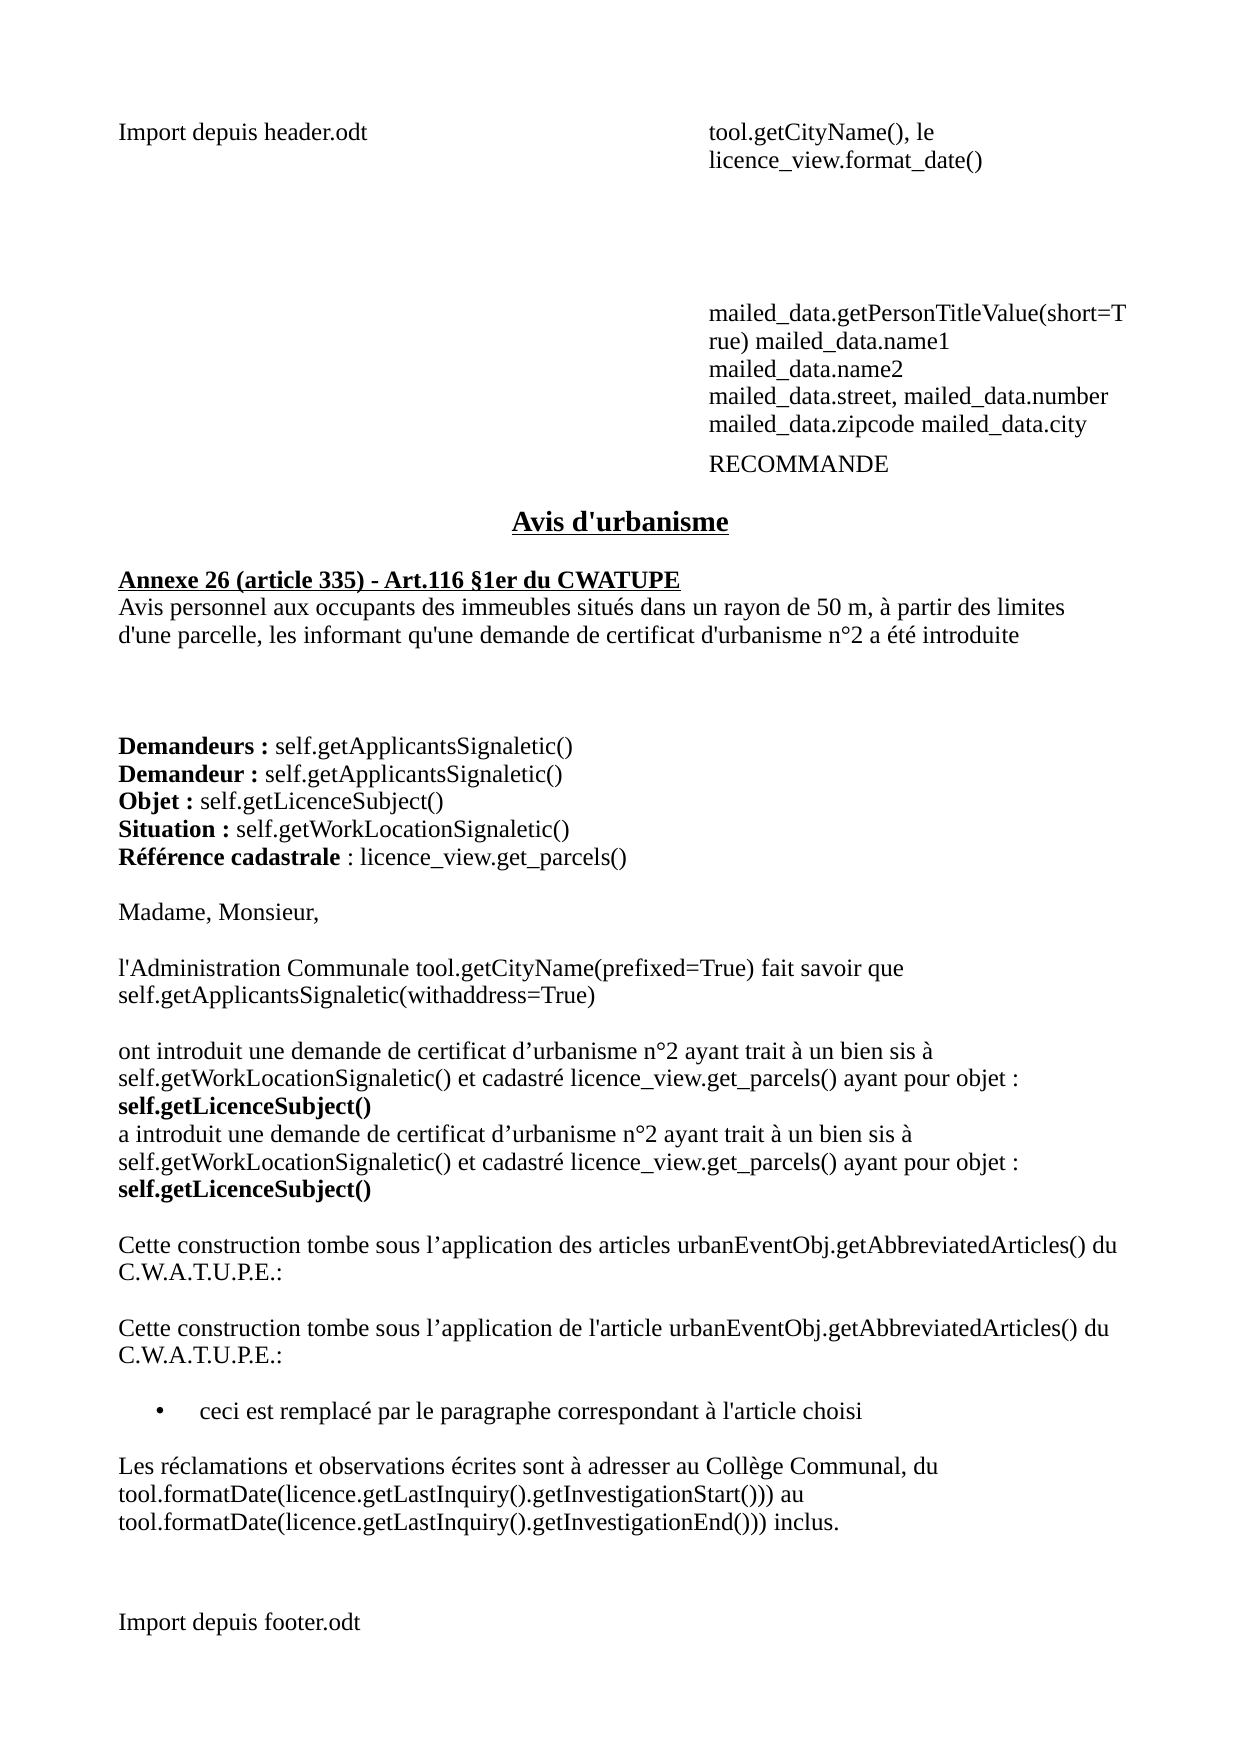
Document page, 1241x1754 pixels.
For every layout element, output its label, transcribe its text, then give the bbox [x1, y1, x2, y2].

table_header Import depuis header.odt [118, 118, 708, 478]
text Cette construction tombe sous l’application des articles urbanEventObj.getAbbreviatedArticles() du C.W.A.T.U.P.E.: [118, 1203, 1122, 1286]
title Avis d'urbanisme [118, 506, 1122, 538]
text a introduit une demande de certificat d’urbanisme n°2 ayant trait à un bien sis à self.getWorkLocationSignaletic() et cadastré licence_view.get_parcels() ayant pour objet : self.getLicenceSubject() [118, 1120, 1122, 1203]
text Les réclamations et observations écrites sont à adresser au Collège Communal, du tool.formatDate(licence.getLastInquiry().getInvestigationStart())) au tool.formatDate(licence.getLastInquiry().getInvestigationEnd())) inclus. [118, 1452, 1122, 1536]
text Demandeur : self.getApplicantsSignaletic() [118, 760, 1122, 787]
text Cette construction tombe sous l’application de l'article urbanEventObj.getAbbreviatedArticles() du C.W.A.T.U.P.E.: [118, 1286, 1122, 1369]
text Situation : self.getWorkLocationSignaletic() [118, 815, 1122, 843]
text l'Administration Communale tool.getCityName(prefixed=True) fait savoir que self.getApplicantsSignaletic(withaddress=True) [118, 954, 1122, 1009]
text ont introduit une demande de certificat d’urbanisme n°2 ayant trait à un bien sis à self.getWorkLocationSignaletic() et cadastré licence_view.get_parcels() ayant pour objet : self.getLicenceSubject() [118, 1037, 1122, 1120]
text Référence cadastrale : licence_view.get_parcels() [118, 843, 1122, 871]
text Madame, Monsieur, [118, 898, 1122, 926]
text Objet : self.getLicenceSubject() [118, 787, 1122, 815]
table_header tool.getCityName(), le licence_view.format_date() mailed_data.getPersonTitleValue(short=True) mailed_data.name1 mailed_data.name2 mailed_data.street, mailed_data.number mailed_data.zipcode mailed_data.city RECOMMANDE [709, 118, 1128, 478]
list ceci est remplacé par le paragraphe correspondant à l'article choisi [156, 1397, 1122, 1425]
text Avis personnel aux occupants des immeubles situés dans un rayon de 50 m, à partir des limites d'une parcelle, les informant qu'une demande de certificat d'urbanisme n°2 a été introduite [118, 593, 1122, 649]
text Demandeurs : self.getApplicantsSignaletic() [118, 732, 1122, 760]
title Annexe 26 (article 335) - Art.116 §1er du CWATUPE [118, 566, 1122, 593]
